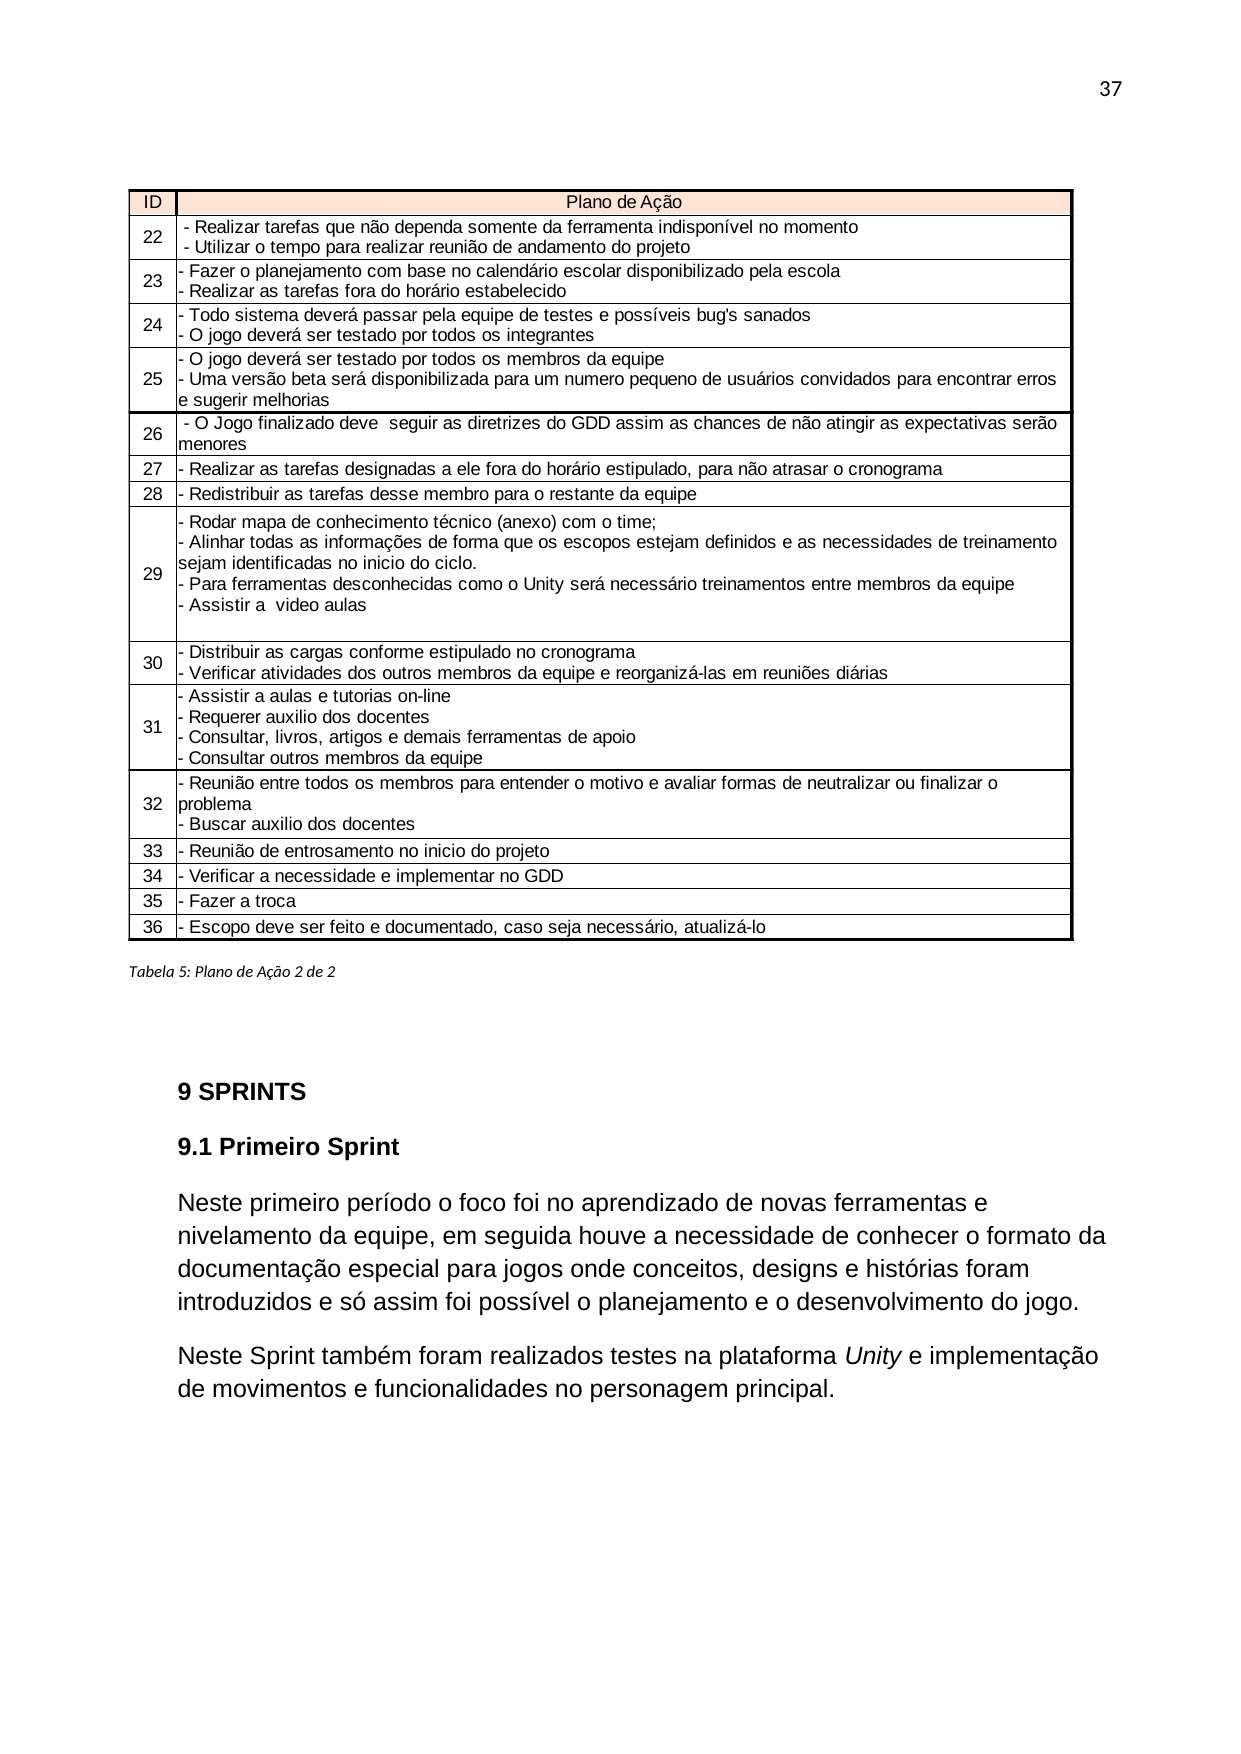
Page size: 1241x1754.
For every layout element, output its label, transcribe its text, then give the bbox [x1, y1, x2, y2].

subtitle 9.1 Primeiro Sprint [177, 1132, 1122, 1161]
subtitle 9 SPRINTS [177, 1076, 1122, 1105]
text Neste Sprint também foram realizados testes na plataforma Unity e implementação de movimentos e funcionalidades no personagem principal. [177, 1341, 1122, 1402]
text Neste primeiro período o foco foi no aprendizado de novas ferramentas e nivelamento da equipe, em seguida houve a necessidade de conhecer o formato da documentação especial para jogos onde conceitos, designs e histórias foram introduzidos e só assim foi possível o planejamento e o desenvolvimento do jogo. [177, 1188, 1122, 1316]
text Tabela 5: Plano de Ação 2 de 2 [129, 961, 1171, 982]
